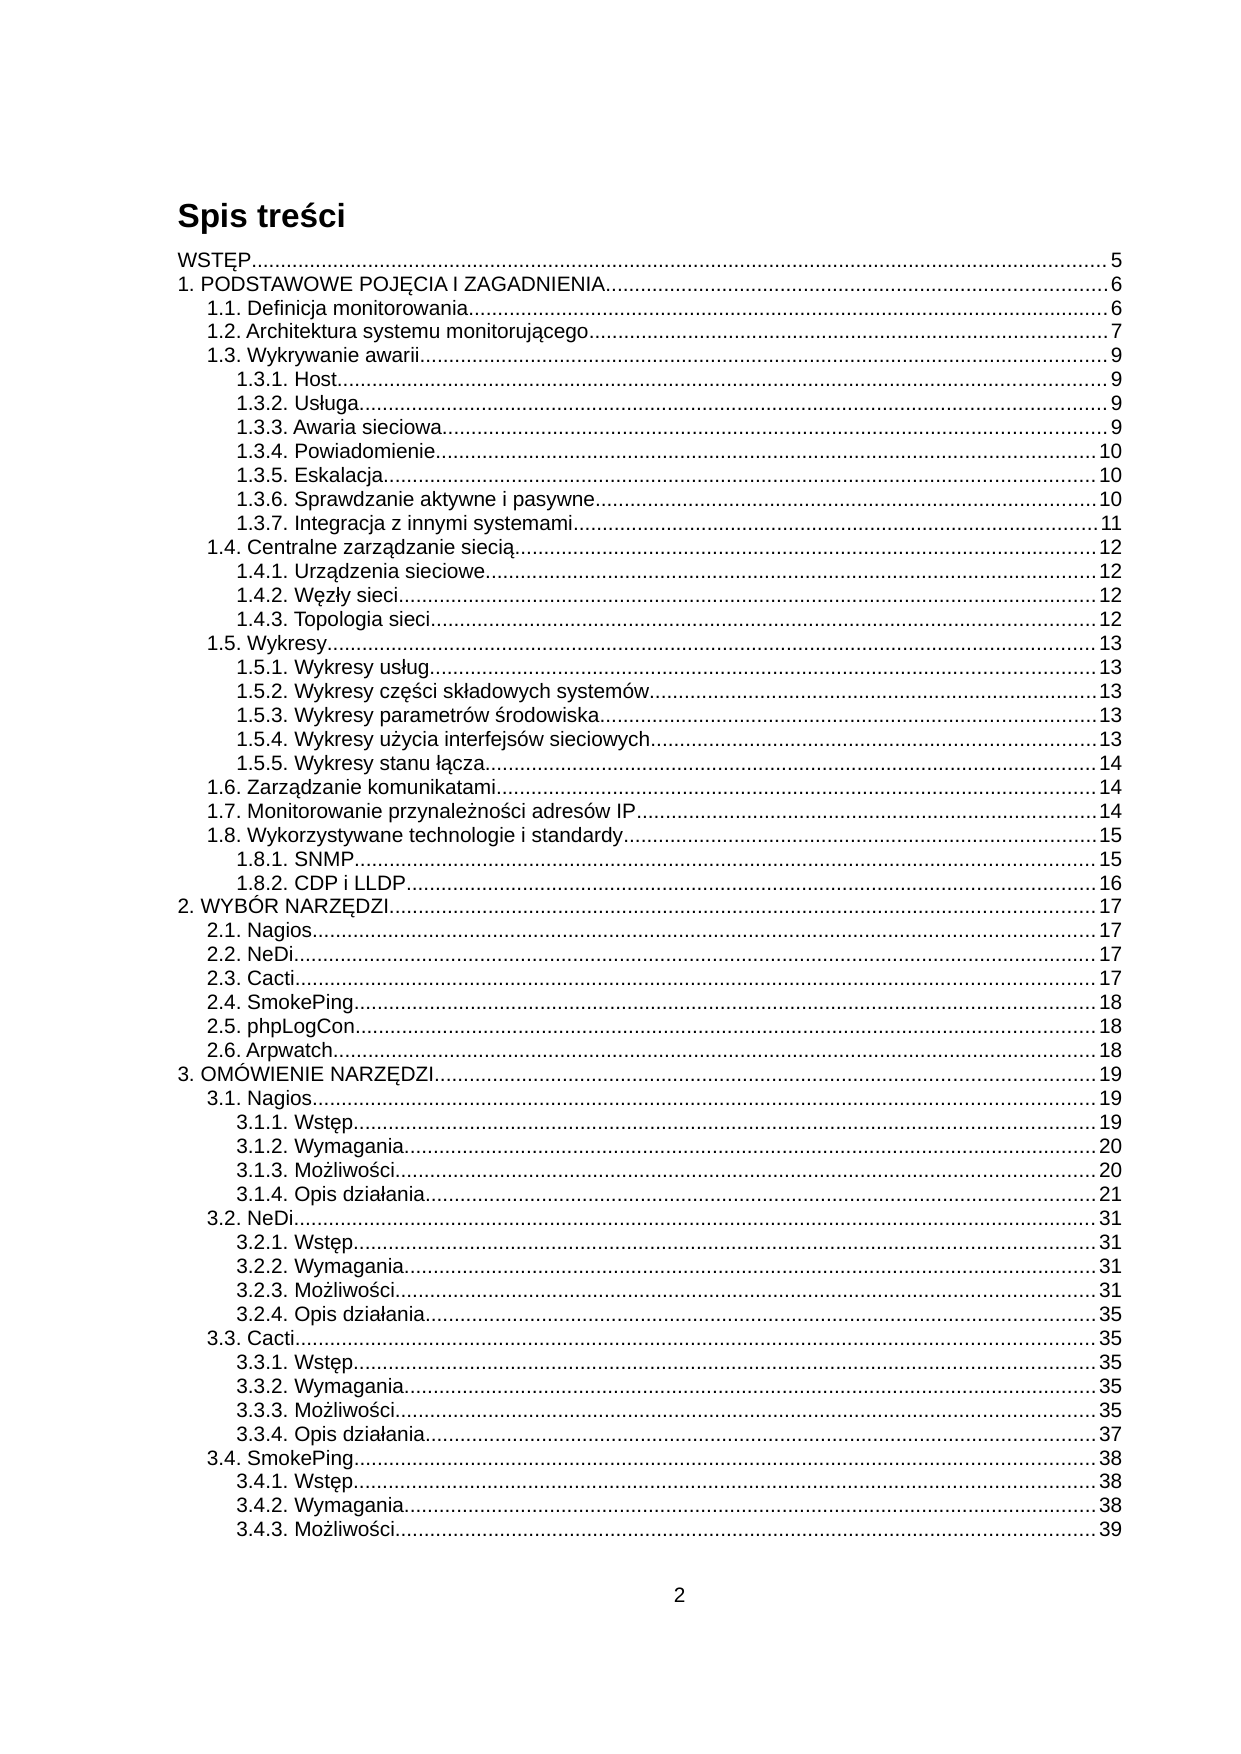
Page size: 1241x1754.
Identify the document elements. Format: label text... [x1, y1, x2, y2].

text 1.4.2. Węzły sieci 12 [236, 583, 1122, 607]
text 1.2. Architektura systemu monitorującego 7 [207, 319, 1122, 343]
text 3.3.3. Możliwości 35 [236, 1397, 1122, 1421]
text 1.8.2. CDP i LLDP 16 [236, 870, 1122, 894]
text 3.1.2. Wymagania 20 [236, 1134, 1122, 1158]
text WSTĘP 5 [177, 247, 1122, 271]
text 3.4.2. Wymagania 38 [236, 1493, 1122, 1517]
text 1.3.4. Powiadomienie 10 [236, 439, 1122, 463]
text 3.4. SmokePing 38 [207, 1445, 1122, 1469]
text 1.5.1. Wykresy usług 13 [236, 655, 1122, 679]
text 3.4.1. Wstęp 38 [236, 1469, 1122, 1493]
text 3. OMÓWIENIE NARZĘDZI 19 [177, 1062, 1122, 1086]
text 1.7. Monitorowanie przynależności adresów IP 14 [207, 798, 1122, 822]
text 1.8.1. SNMP 15 [236, 846, 1122, 870]
text 2.5. phpLogCon 18 [207, 1014, 1122, 1038]
text 1.3.7. Integracja z innymi systemami 11 [236, 511, 1122, 535]
text 1.3.5. Eskalacja 10 [236, 463, 1122, 487]
text 3.2.4. Opis działania 35 [236, 1302, 1122, 1326]
subtitle Spis treści [177, 197, 1122, 235]
text 1.3.1. Host 9 [236, 367, 1122, 391]
text 3.2.1. Wstęp 31 [236, 1230, 1122, 1254]
text 1.4.3. Topologia sieci 12 [236, 607, 1122, 631]
text 3.1. Nagios 19 [207, 1086, 1122, 1110]
text 3.1.1. Wstęp 19 [236, 1110, 1122, 1134]
text 3.2.2. Wymagania 31 [236, 1254, 1122, 1278]
text 3.3.4. Opis działania 37 [236, 1421, 1122, 1445]
text 2.3. Cacti 17 [207, 966, 1122, 990]
text 2.1. Nagios 17 [207, 918, 1122, 942]
text 1. PODSTAWOWE POJĘCIA I ZAGADNIENIA 6 [177, 271, 1122, 295]
text 3.2.3. Możliwości 31 [236, 1278, 1122, 1302]
text 3.4.3. Możliwości 39 [236, 1517, 1122, 1541]
text 2. WYBÓR NARZĘDZI 17 [177, 894, 1122, 918]
text 3.1.4. Opis działania 21 [236, 1182, 1122, 1206]
text 2.4. SmokePing 18 [207, 990, 1122, 1014]
text 1.4.1. Urządzenia sieciowe 12 [236, 559, 1122, 583]
text 1.3.2. Usługa 9 [236, 391, 1122, 415]
text 3.1.3. Możliwości 20 [236, 1158, 1122, 1182]
text 2.6. Arpwatch 18 [207, 1038, 1122, 1062]
text 1.4. Centralne zarządzanie siecią 12 [207, 535, 1122, 559]
text 1.5.2. Wykresy części składowych systemów 13 [236, 679, 1122, 703]
text 3.3. Cacti 35 [207, 1326, 1122, 1349]
text 1.3.3. Awaria sieciowa 9 [236, 415, 1122, 439]
text 1.5.5. Wykresy stanu łącza 14 [236, 751, 1122, 774]
text 1.3. Wykrywanie awarii 9 [207, 343, 1122, 367]
text 1.3.6. Sprawdzanie aktywne i pasywne 10 [236, 487, 1122, 511]
text 1.1. Definicja monitorowania 6 [207, 295, 1122, 319]
text 1.5. Wykresy 13 [207, 631, 1122, 655]
text 1.5.3. Wykresy parametrów środowiska 13 [236, 703, 1122, 727]
text 2.2. NeDi 17 [207, 942, 1122, 966]
text 3.3.2. Wymagania 35 [236, 1373, 1122, 1397]
text 1.8. Wykorzystywane technologie i standardy 15 [207, 822, 1122, 846]
text 1.5.4. Wykresy użycia interfejsów sieciowych 13 [236, 727, 1122, 751]
text 3.3.1. Wstęp 35 [236, 1349, 1122, 1373]
text 1.6. Zarządzanie komunikatami 14 [207, 774, 1122, 798]
text 3.2. NeDi 31 [207, 1206, 1122, 1230]
